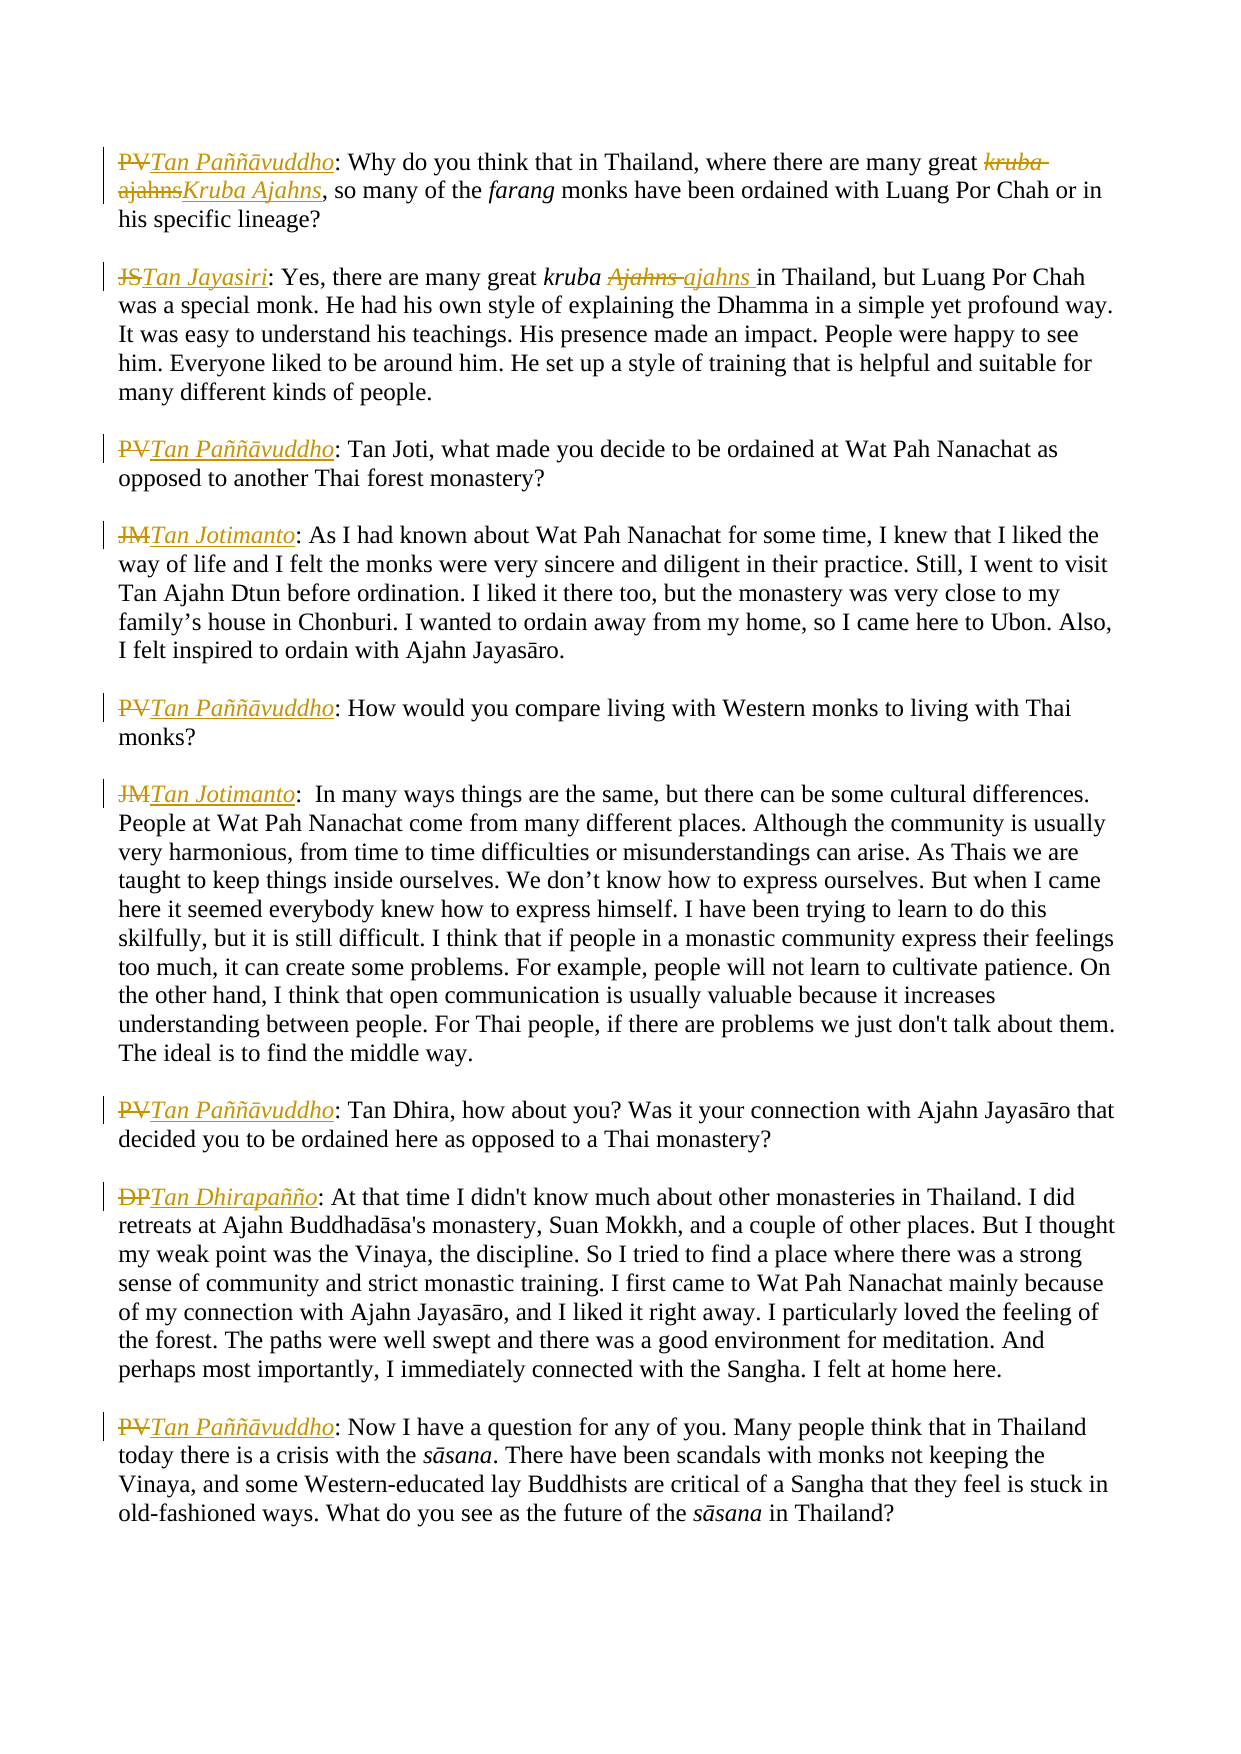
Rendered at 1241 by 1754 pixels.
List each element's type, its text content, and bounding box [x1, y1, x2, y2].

text Tan Paññāvuddho‎: Now I have a question for any of you. Many people think that in Thailand today there is a crisis with the sāsana. There have been scandals with monks not keeping the Vinaya, and some Western-educated lay Buddhists are critical of a Sangha that they feel is stuck in old-fashioned ways. What do you see as the future of the sāsana in Thailand? [118, 1412, 1122, 1527]
text Tan Jotimanto: As I had known about Wat Pah Nanachat for some time, I knew that I liked the way of life and I felt the monks were very sincere and diligent in their practice. Still, I went to visit Tan Ajahn Dtun before ordination. I liked it there too, but the monastery was very close to my family’s house in Chonburi. I wanted to ordain away from my home, so I came here to Ubon. Also, I felt inspired to ordain with Ajahn Jayasāro. [118, 521, 1122, 664]
text Tan Paññāvuddho‎: Tan Dhira, how about you? Was it your connection with Ajahn Jayasāro that decided you to be ordained here as opposed to a Thai monastery? [118, 1096, 1122, 1153]
text Tan Paññāvuddho‎: Tan Joti, what made you decide to be ordained at Wat Pah Nanachat as opposed to another Thai forest monastery? [118, 434, 1122, 492]
text Tan Dhirapañño‎: At that time I didn't know much about other monasteries in Thailand. I did retreats at Ajahn Buddhadāsa's monastery, Suan Mokkh, and a couple of other places. But I thought my weak point was the Vinaya, the discipline. So I tried to find a place where there was a strong sense of community and strict monastic training. I first came to Wat Pah Nanachat mainly because of my connection with Ajahn Jayasāro, and I liked it right away. I particularly loved the feeling of the forest. The paths were well swept and there was a good environment for meditation. And perhaps most importantly, I immediately connected with the Sangha. I felt at home here. [118, 1182, 1122, 1383]
text Tan Paññāvuddho‎: Why do you think that in Thailand, where there are many great Kruba Ajahns‎‎, so many of the farang monks have been ordained with Luang Por Chah or in his specific lineage? [118, 147, 1122, 233]
text Tan Jotimanto: In many ways things are the same, but there can be some cultural differences. People at Wat Pah Nanachat come from many different places. Although the community is usually very harmonious, from time to time difficulties or misunderstandings can arise. As Thais we are taught to keep things inside ourselves. We don’t know how to express ourselves. But when I came here it seemed everybody knew how to express himself. I have been trying to learn to do this skilfully, but it is still difficult. I think that if people in a monastic community express their feelings too much, it can create some problems. For example, people will not learn to cultivate patience. On the other hand, I think that open communication is usually valuable because it increases understanding between people. For Thai people, if there are problems we just don't talk about them. The ideal is to find the middle way. [118, 779, 1122, 1067]
text Tan Jayasiri: Yes, there are many great kruba ajahns in Thailand, but Luang Por Chah was a special monk. He had his own style of explaining the Dhamma in a simple yet profound way. It was easy to understand his teachings. His presence made an impact. People were happy to see him. Everyone liked to be around him. He set up a style of training that is helpful and suitable for many different kinds of people. [118, 262, 1122, 406]
text Tan Paññāvuddho‎: How would you compare living with Western monks to living with Thai monks? [118, 693, 1122, 751]
